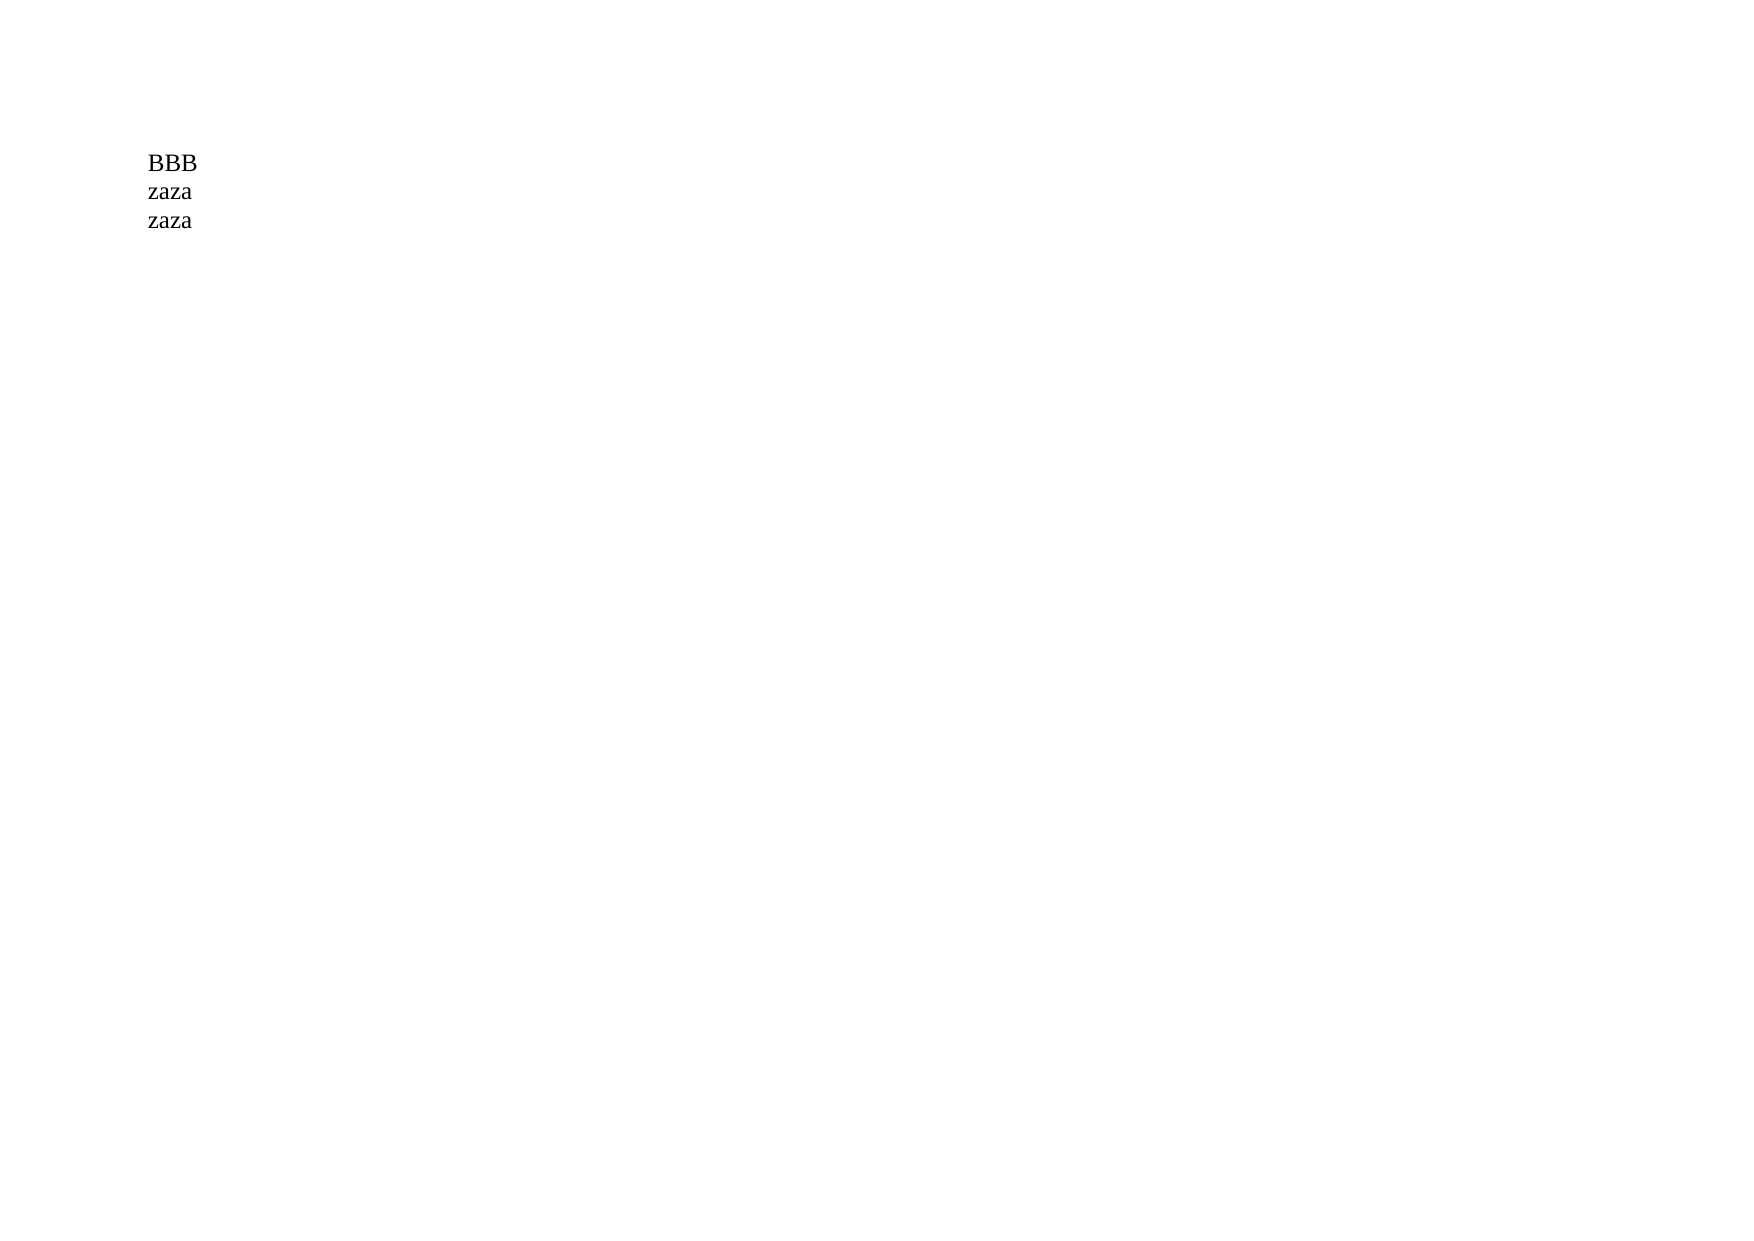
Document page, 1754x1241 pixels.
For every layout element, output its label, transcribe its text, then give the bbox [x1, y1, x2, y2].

text zaza [148, 205, 1606, 234]
text zaza [148, 176, 1606, 205]
text BBB [148, 148, 1606, 176]
